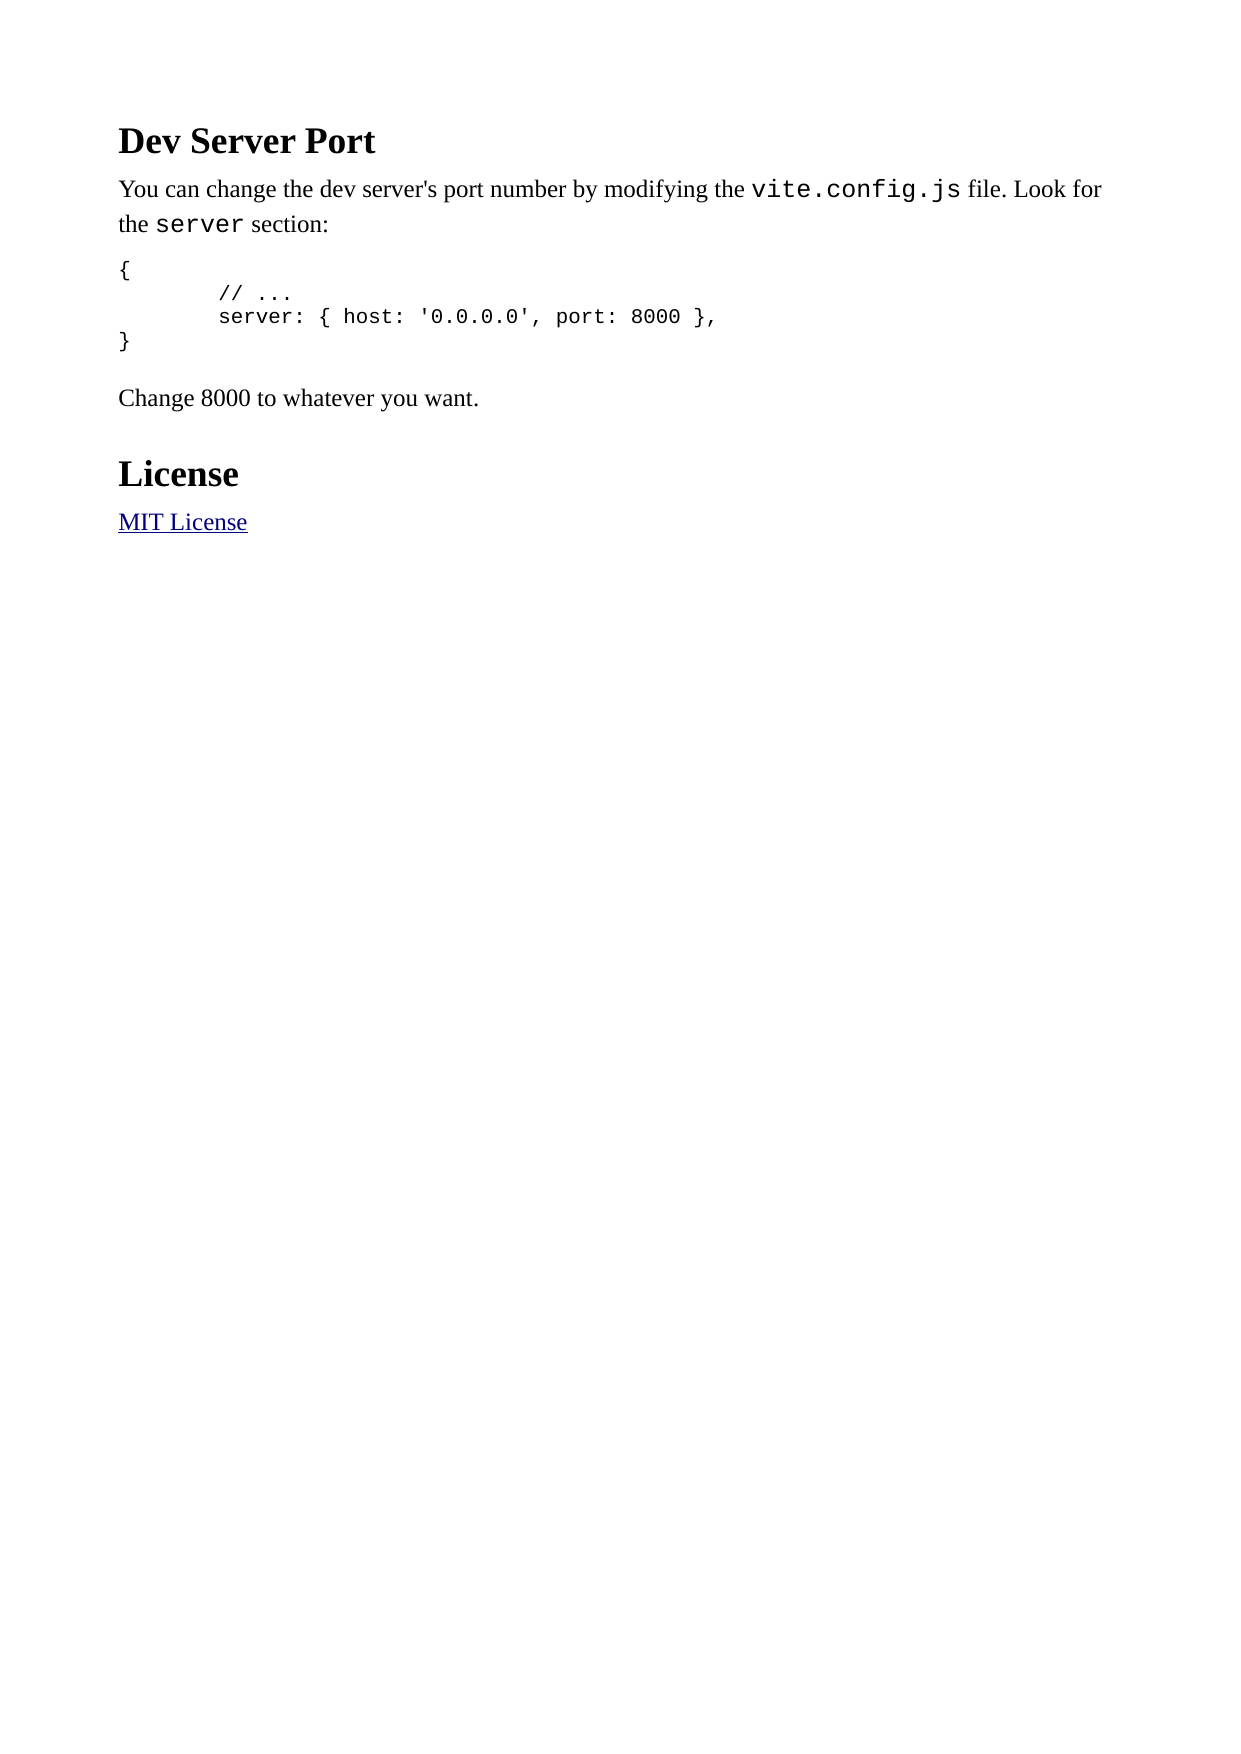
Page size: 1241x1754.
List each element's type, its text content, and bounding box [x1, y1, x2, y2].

text You can change the dev server's port number by modifying the vite.config.js file. Look for the server section: [118, 174, 1122, 240]
subtitle License [118, 451, 1122, 494]
text } [118, 330, 1122, 353]
text // ... [118, 282, 1122, 306]
text MIT License [118, 507, 1122, 536]
text Change 8000 to whatever you want. [118, 383, 1122, 412]
text { [118, 259, 1122, 282]
subtitle Dev Server Port [118, 118, 1122, 161]
text server: { host: '0.0.0.0', port: 8000 }, [118, 306, 1122, 330]
